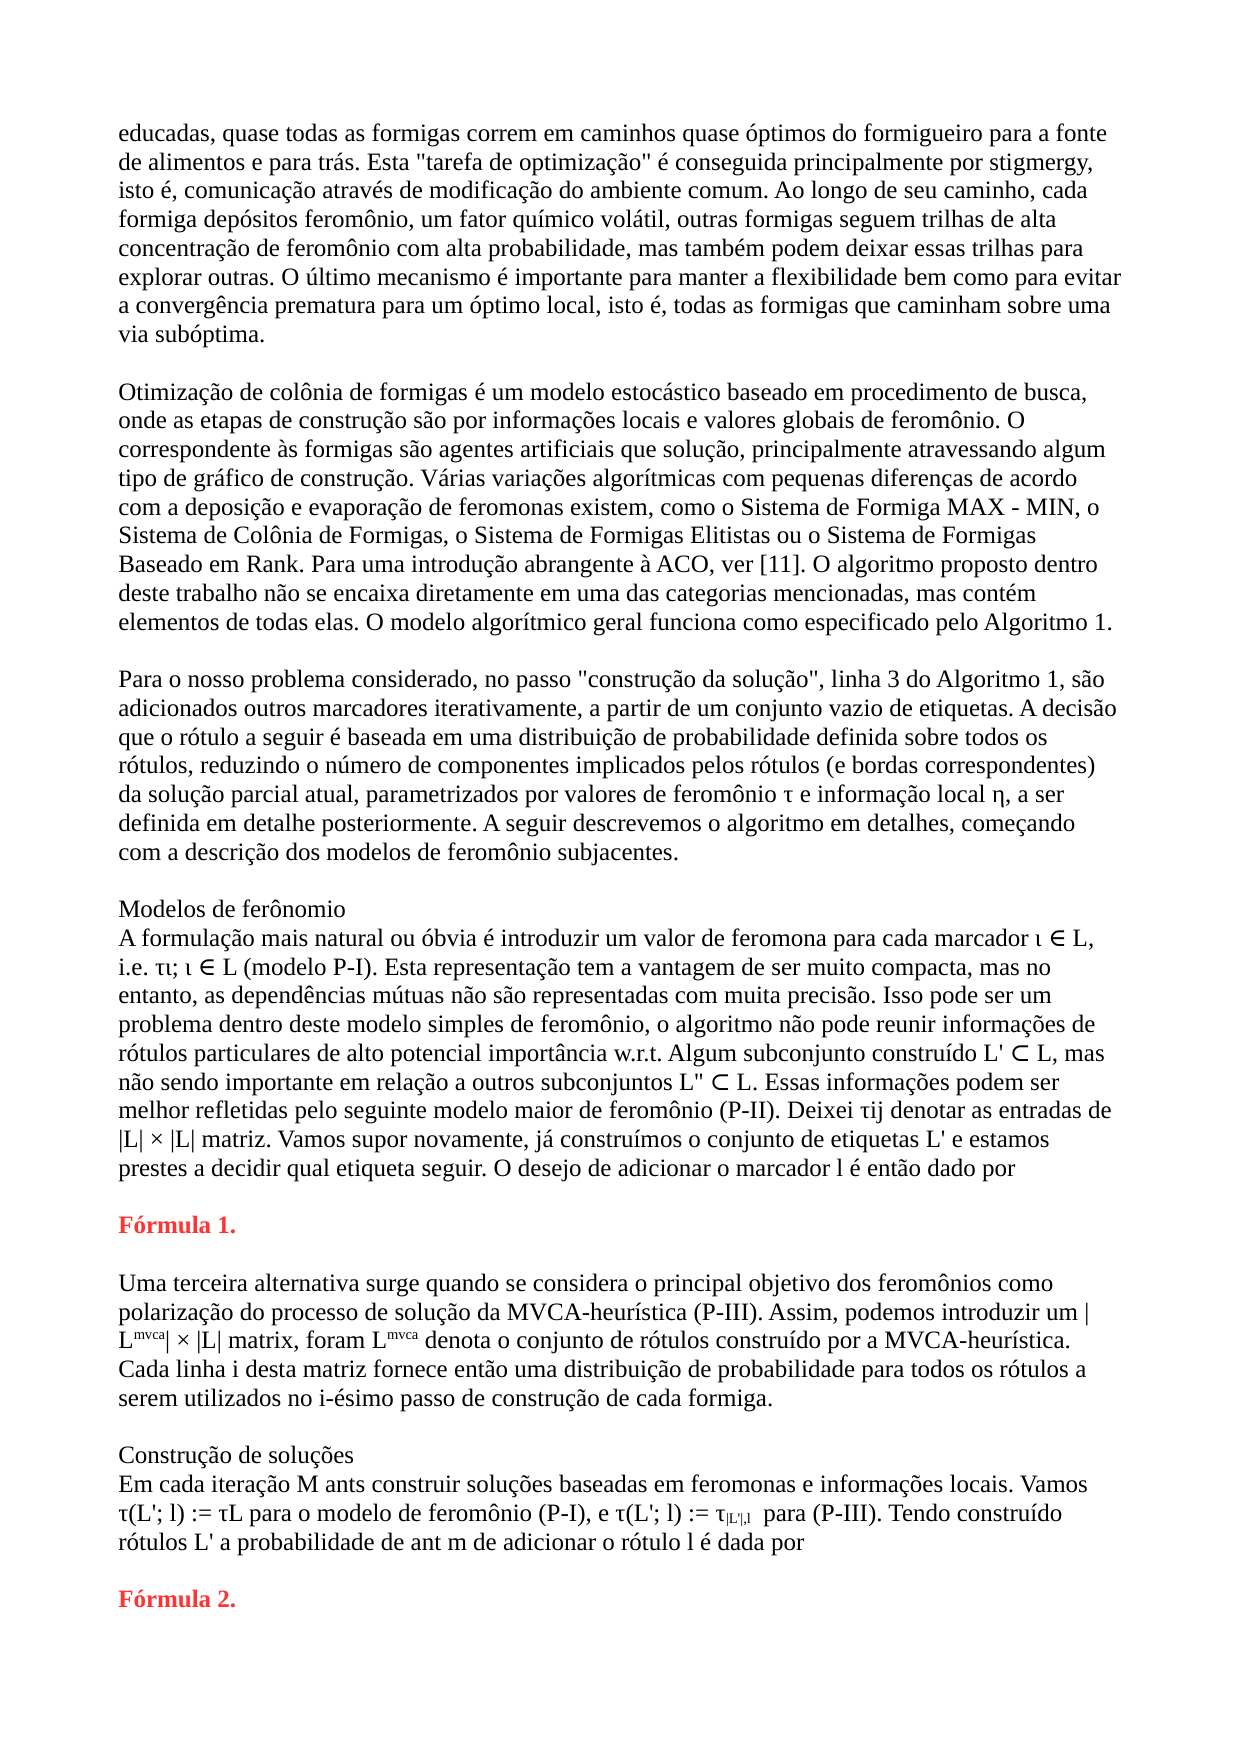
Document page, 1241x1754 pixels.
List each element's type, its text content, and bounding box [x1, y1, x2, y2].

text Otimização de colônia de formigas é um modelo estocástico baseado em procedimento de busca, onde as etapas de construção são por informações locais e valores globais de feromônio. O correspondente às formigas são agentes artificiais que solução, principalmente atravessando algum tipo de gráfico de construção. Várias variações algorítmicas com pequenas diferenças de acordo com a deposição e evaporação de feromonas existem, como o Sistema de Formiga MAX - MIN, o Sistema de Colônia de Formigas, o Sistema de Formigas Elitistas ou o Sistema de Formigas Baseado em Rank. Para uma introdução abrangente à ACO, ver [11]. O algoritmo proposto dentro deste trabalho não se encaixa diretamente em uma das categorias mencionadas, mas contém elementos de todas elas. O modelo algorítmico geral funciona como especificado pelo Algoritmo 1. [118, 377, 1122, 636]
text Para o nosso problema considerado, no passo "construção da solução", linha 3 do Algoritmo 1, são adicionados outros marcadores iterativamente, a partir de um conjunto vazio de etiquetas. A decisão que o rótulo a seguir é baseada em uma distribuição de probabilidade definida sobre todos os rótulos, reduzindo o número de componentes implicados pelos rótulos (e bordas correspondentes) da solução parcial atual, parametrizados por valores de feromônio τ e informação local η, a ser definida em detalhe posteriormente. A seguir descrevemos o algoritmo em detalhes, começando com a descrição dos modelos de feromônio subjacentes. [118, 664, 1122, 866]
text Fórmula 1. [118, 1211, 1122, 1239]
text Construção de soluções [118, 1441, 1122, 1469]
text Modelos de ferônomio [118, 894, 1122, 923]
text educadas, quase todas as formigas correm em caminhos quase óptimos do formigueiro para a fonte de alimentos e para trás. Esta "tarefa de optimização" é conseguida principalmente por stigmergy, isto é, comunicação através de modificação do ambiente comum. Ao longo de seu caminho, cada formiga depósitos feromônio, um fator químico volátil, outras formigas seguem trilhas de alta concentração de feromônio com alta probabilidade, mas também podem deixar essas trilhas para explorar outras. O último mecanismo é importante para manter a flexibilidade bem como para evitar a convergência prematura para um óptimo local, isto é, todas as formigas que caminham sobre uma via subóptima. [118, 118, 1122, 348]
text Fórmula 2. [118, 1584, 1122, 1613]
text A formulação mais natural ou óbvia é introduzir um valor de feromona para cada marcador ι ∈ L, i.e. τι; ι ∈ L (modelo P-I). Esta representação tem a vantagem de ser muito compacta, mas no entanto, as dependências mútuas não são representadas com muita precisão. Isso pode ser um problema dentro deste modelo simples de feromônio, o algoritmo não pode reunir informações de rótulos particulares de alto potencial importância w.r.t. Algum subconjunto construído L' ⊂ L, mas não sendo importante em relação a outros subconjuntos L'' ⊂ L. Essas informações podem ser melhor refletidas pelo seguinte modelo maior de feromônio (P-II). Deixei τij denotar as entradas de |L| × |L| matriz. Vamos supor novamente, já construímos o conjunto de etiquetas L' e estamos prestes a decidir qual etiqueta seguir. O desejo de adicionar o marcador l é então dado por [118, 923, 1122, 1182]
text Em cada iteração M ants construir soluções baseadas em feromonas e informações locais. Vamos τ(L'; l) := τL para o modelo de feromônio (P-I), e τ(L'; l) := τ|L'|,l para (P-III). Tendo construído rótulos L' a probabilidade de ant m de adicionar o rótulo l é dada por [118, 1469, 1122, 1556]
text Uma terceira alternativa surge quando se considera o principal objetivo dos feromônios como polarização do processo de solução da MVCA-heurística (P-III). Assim, podemos introduzir um |Lmvca| × |L| matrix, foram Lmvca denota o conjunto de rótulos construído por a MVCA-heurística. Cada linha i desta matriz fornece então uma distribuição de probabilidade para todos os rótulos a serem utilizados no i-ésimo passo de construção de cada formiga. [118, 1268, 1122, 1412]
